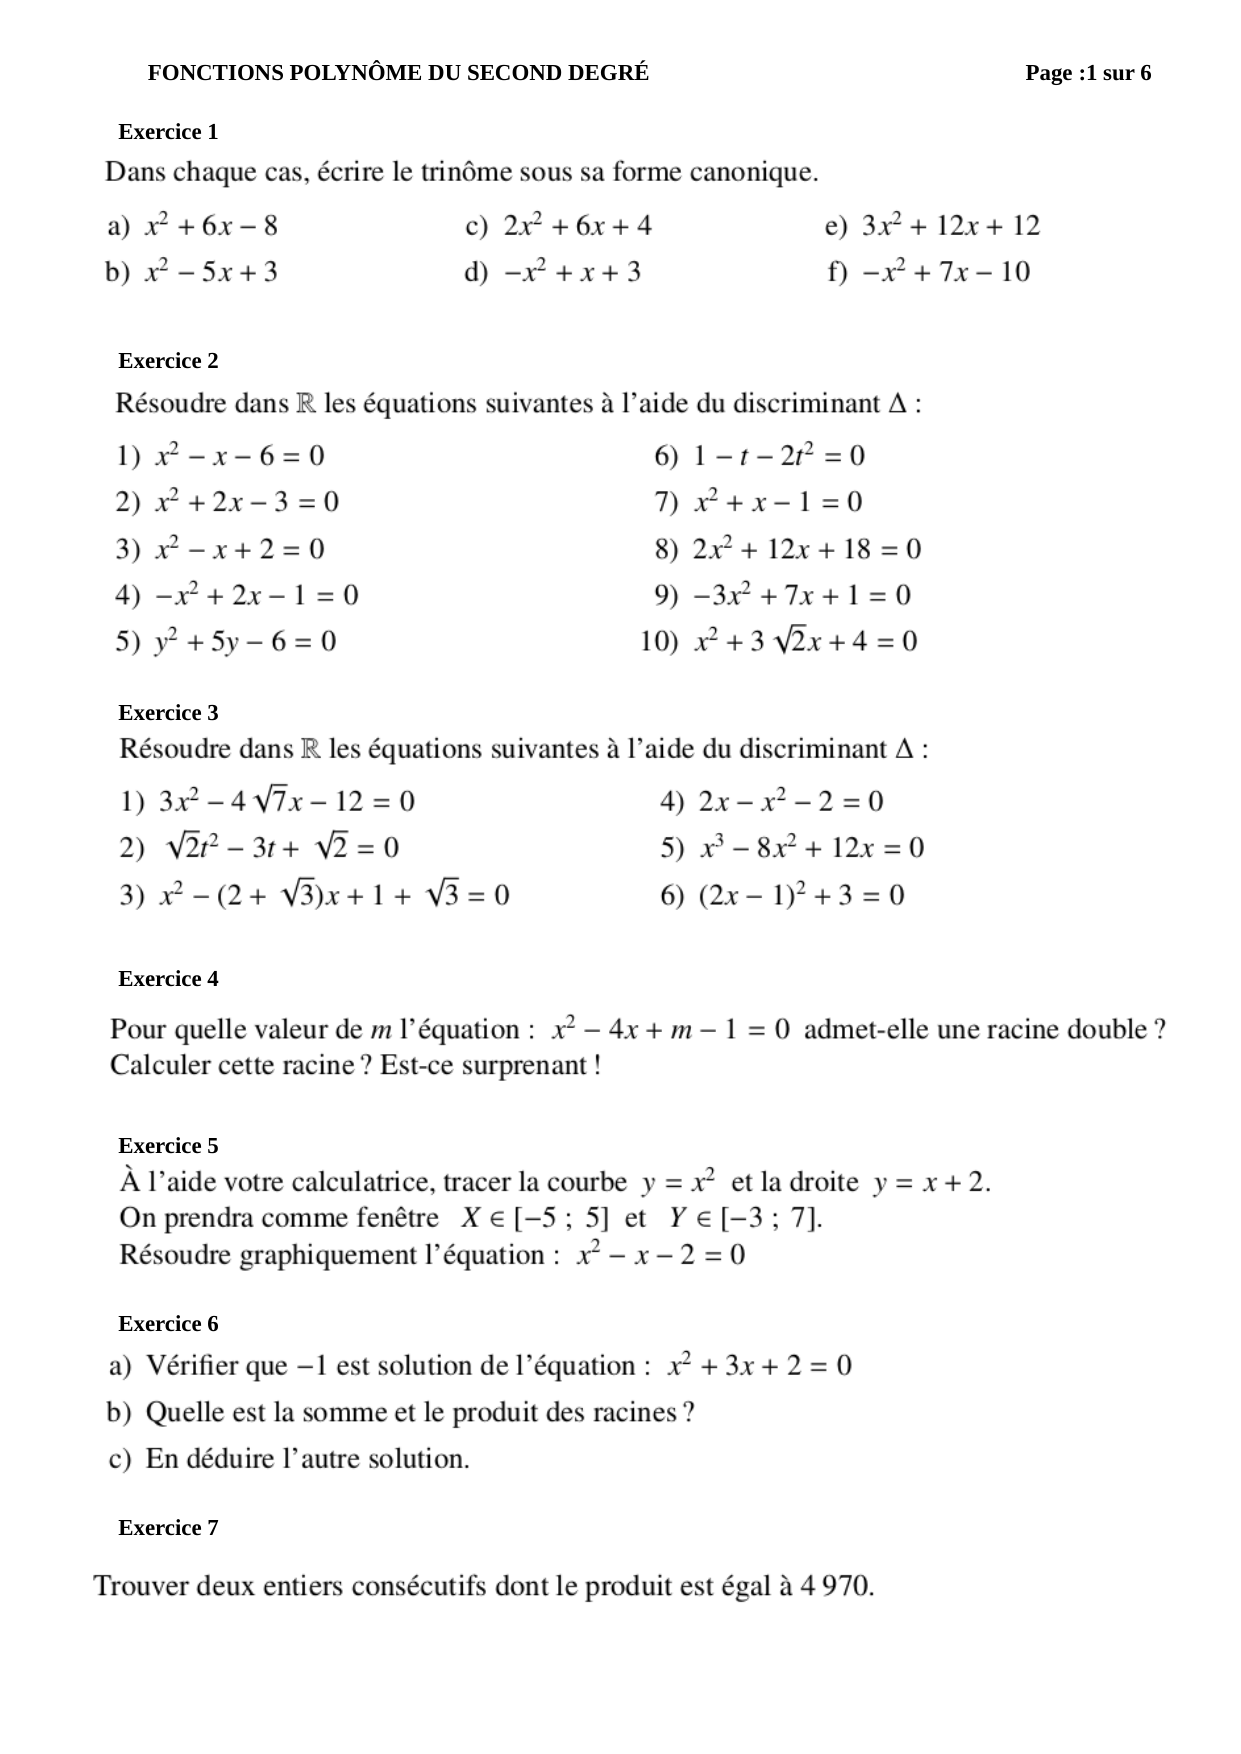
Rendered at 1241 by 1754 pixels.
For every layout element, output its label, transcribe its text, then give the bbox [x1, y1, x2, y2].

picture [88, 1158, 1211, 1284]
picture [88, 1547, 1211, 1629]
text Exercice 7 [118, 1513, 1181, 1540]
picture [88, 373, 1211, 673]
text Exercice 1 [118, 118, 1181, 144]
picture [88, 725, 1211, 939]
picture [88, 991, 1211, 1106]
text Exercice 4 [118, 965, 1181, 991]
text Exercice 6 [118, 1309, 1181, 1336]
picture [88, 144, 1211, 322]
picture [88, 1336, 1211, 1488]
text Exercice 5 [118, 1132, 1181, 1158]
text Exercice 3 [118, 699, 1181, 725]
text Exercice 2 [118, 348, 1181, 373]
